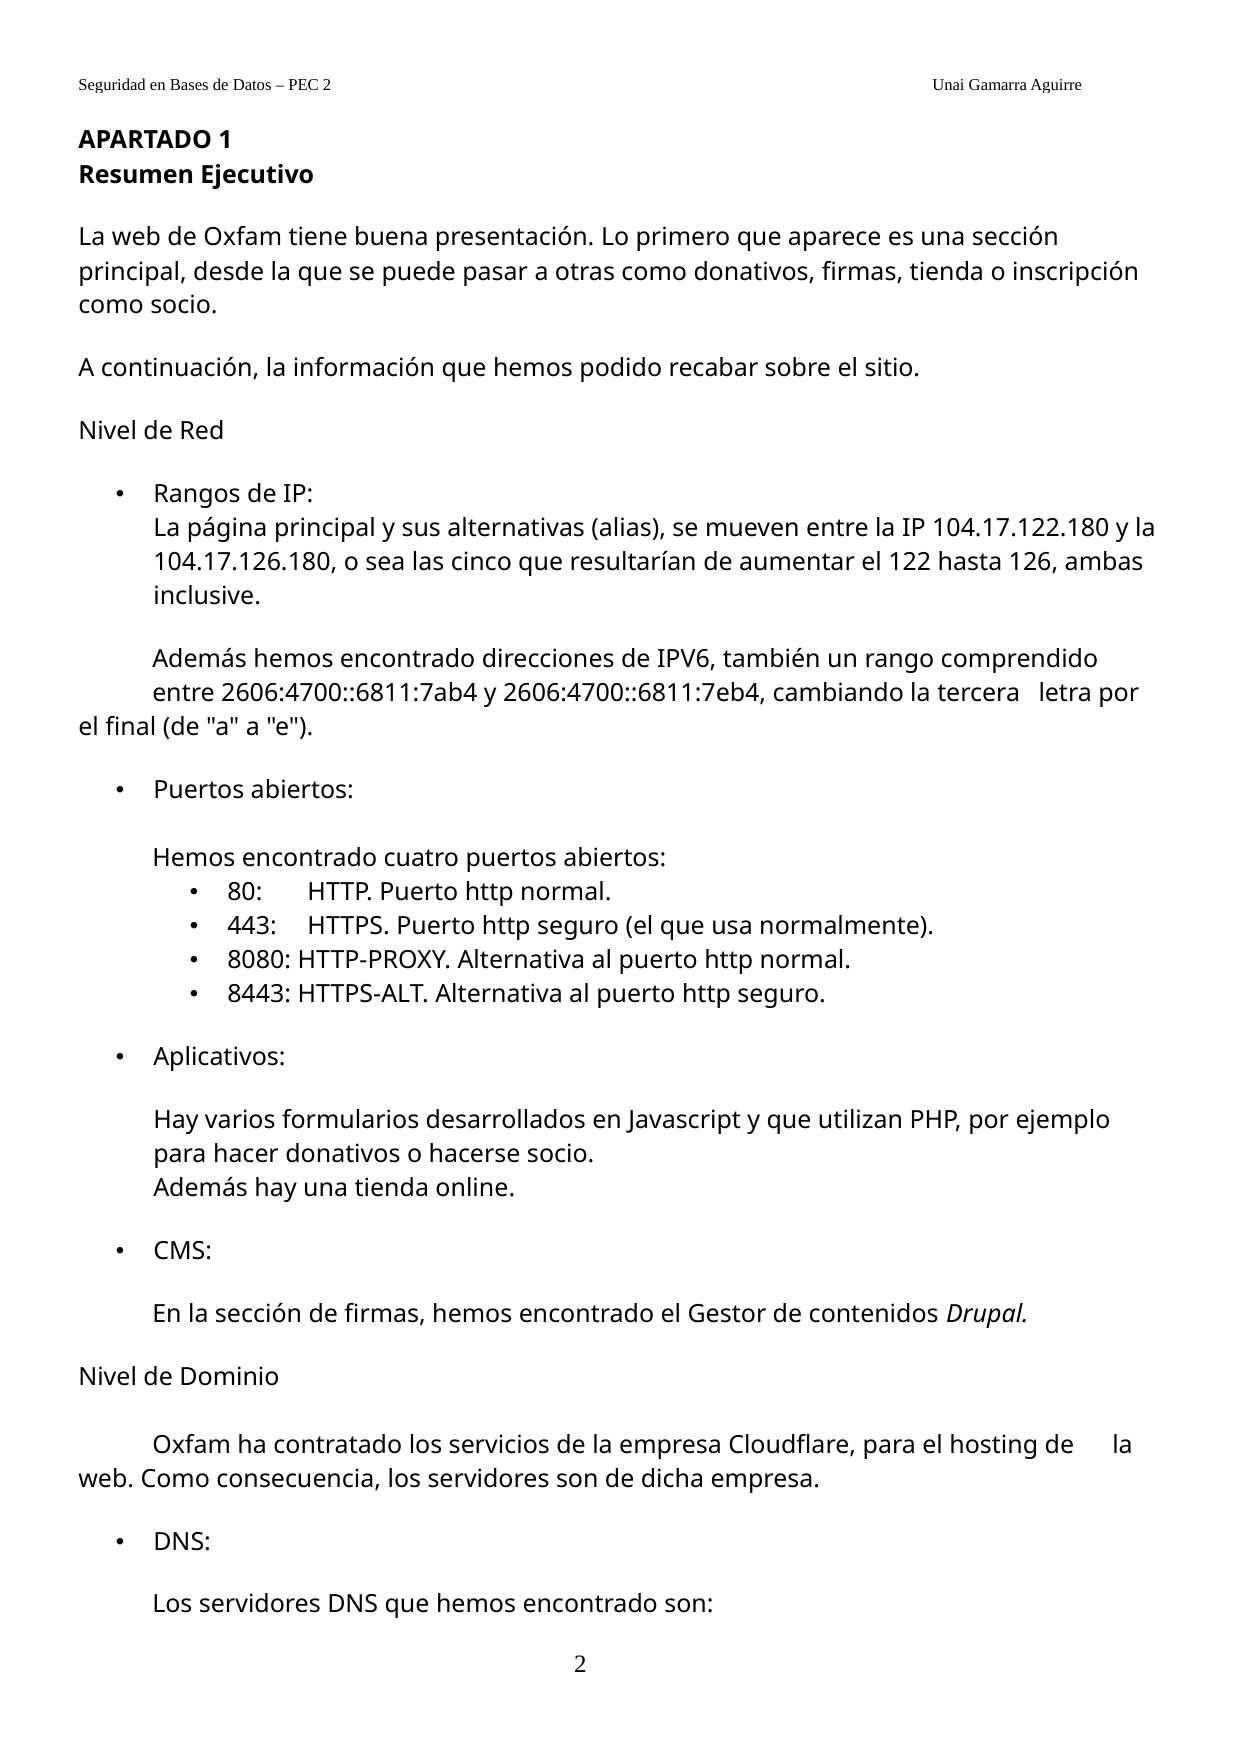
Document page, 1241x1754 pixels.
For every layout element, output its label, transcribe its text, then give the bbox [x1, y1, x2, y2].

text Oxfam ha contratado los servicios de la empresa Cloudflare, para el hosting de la web. Como consecuencia, los servidores son de dicha empresa. [78, 1426, 1165, 1494]
list La página principal y sus alternativas (alias), se mueven entre la IP 104.17.122.180 y la 104.17.126.180, o sea las cinco que resultarían de aumentar el 122 hasta 126, ambas inclusive. [116, 510, 1165, 612]
list Puertos abiertos: [116, 772, 1165, 806]
text Nivel de Dominio [78, 1358, 1165, 1392]
list 443: HTTPS. Puerto http seguro (el que usa normalmente). [189, 908, 1165, 942]
list 8080: HTTP-PROXY. Alternativa al puerto http normal. [189, 942, 1165, 976]
text Hemos encontrado cuatro puertos abiertos: [78, 840, 1165, 874]
text Resumen Ejecutivo [78, 156, 1165, 190]
text En la sección de firmas, hemos encontrado el Gestor de contenidos Drupal. [78, 1295, 1165, 1329]
text A continuación, la información que hemos podido recabar sobre el sitio. [78, 350, 1165, 384]
text Además hemos encontrado direcciones de IPV6, también un rango comprendido entre 2606:4700::6811:7ab4 y 2606:4700::6811:7eb4, cambiando la tercera letra por el final (de "a" a "e"). [78, 641, 1165, 743]
text Nivel de Red [78, 413, 1165, 447]
text APARTADO 1 [78, 122, 1165, 156]
list Aplicativos: [116, 1039, 1165, 1073]
list DNS: [116, 1523, 1165, 1557]
text Los servidores DNS que hemos encontrado son: [78, 1586, 1165, 1620]
list Hay varios formularios desarrollados en Javascript y que utilizan PHP, por ejemplo para hacer donativos o hacerse socio. [116, 1102, 1165, 1170]
list 8443: HTTPS-ALT. Alternativa al puerto http seguro. [189, 976, 1165, 1010]
text La web de Oxfam tiene buena presentación. Lo primero que aparece es una sección principal, desde la que se puede pasar a otras como donativos, firmas, tienda o inscripción como socio. [78, 219, 1165, 321]
list Además hay una tienda online. [116, 1170, 1165, 1204]
list 80: HTTP. Puerto http normal. [189, 874, 1165, 908]
list Rangos de IP: [116, 476, 1165, 510]
list CMS: [116, 1232, 1165, 1267]
